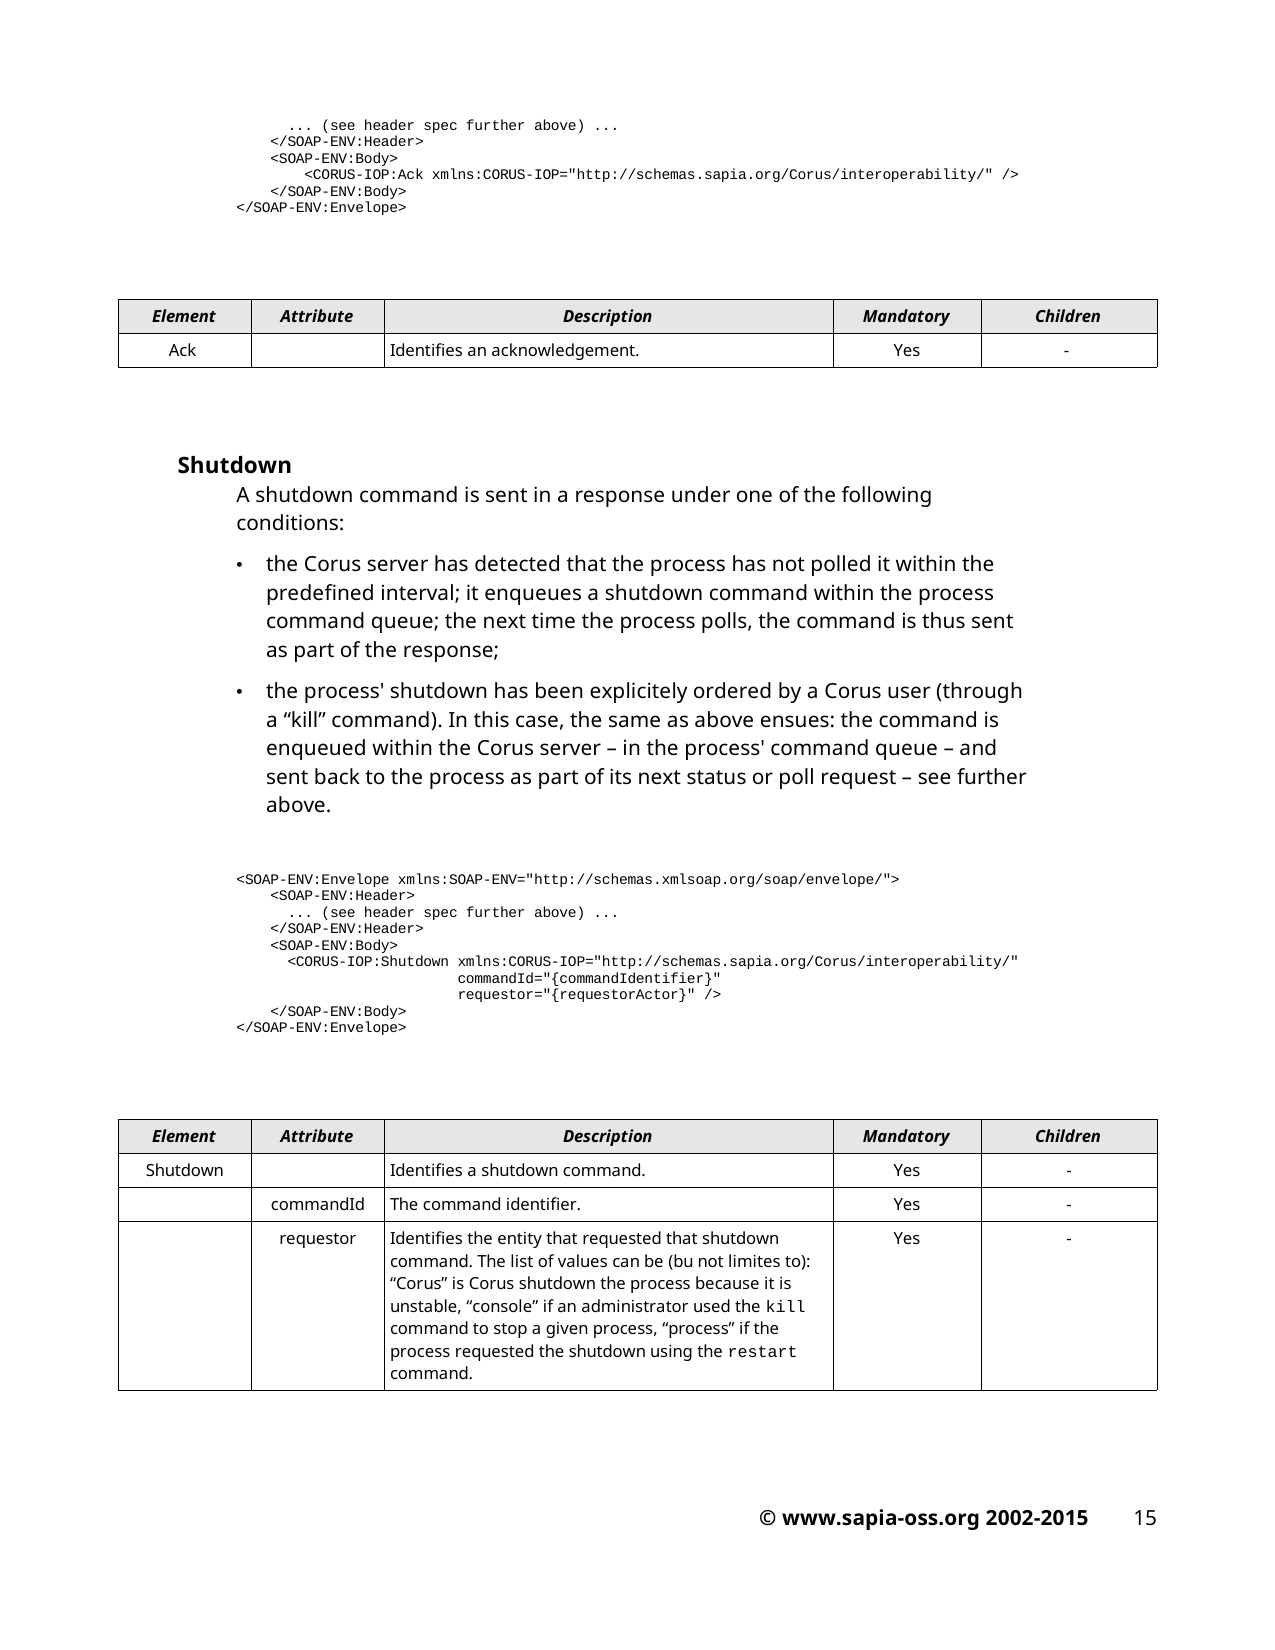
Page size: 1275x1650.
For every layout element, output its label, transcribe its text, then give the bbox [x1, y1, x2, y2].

text requestor="{requestorActor}" /> [236, 987, 1039, 1004]
table_cell [119, 1222, 251, 1390]
table_header Mandatory [834, 300, 981, 333]
text ... (see header spec further above) ... [236, 905, 1039, 922]
text <SOAP-ENV:Body> [236, 151, 1039, 167]
list the process' shutdown has been explicitely ordered by a Corus user (through a “kill” command). In this case, the same as above ensues: the command is enqueued within the Corus server – in the process' command queue – and sent back to the process as part of its next status or poll request – see further above. [236, 676, 1039, 819]
text </SOAP-ENV:Envelope> [236, 1020, 1039, 1037]
table_cell Shutdown [119, 1154, 251, 1187]
text A shutdown command is sent in a response under one of the following conditions: [236, 480, 1039, 537]
text </SOAP-ENV:Header> [236, 922, 1039, 938]
table_header Mandatory [834, 1120, 981, 1153]
table_cell Ack [119, 334, 251, 367]
list the Corus server has detected that the process has not polled it within the predefined interval; it enqueues a shutdown command within the process command queue; the next time the process polls, the command is thus sent as part of the response; [236, 549, 1039, 663]
table_cell Identifies a shutdown command. [385, 1154, 833, 1187]
table_header Element [119, 1120, 251, 1153]
table_header Element [119, 300, 251, 333]
text ... (see header spec further above) ... [236, 118, 1039, 134]
text <SOAP-ENV:Body> [236, 938, 1039, 954]
text <SOAP-ENV:Header> [236, 889, 1039, 905]
table_header Children [982, 1120, 1157, 1153]
table_cell - [982, 1222, 1157, 1390]
table_header Description [385, 1120, 833, 1153]
table_header Description [385, 300, 833, 333]
text <SOAP-ENV:Envelope xmlns:SOAP-ENV="http://schemas.xmlsoap.org/soap/envelope/"> [236, 872, 1039, 889]
table_cell Yes [834, 1222, 981, 1390]
table_cell - [982, 334, 1157, 367]
table_cell Identifies the entity that requested that shutdown command. The list of values can be (bu not limites to): “Corus” is Corus shutdown the process because it is unstable, “console” if an administrator used the kill command to stop a given process, “process” if the process requested the shutdown using the restart command. [385, 1222, 833, 1390]
table_cell Yes [834, 1154, 981, 1187]
table_cell [252, 334, 384, 367]
table_cell Yes [834, 1188, 981, 1221]
text <CORUS-IOP:Shutdown xmlns:CORUS-IOP="http://schemas.sapia.org/Corus/interoperability/" [236, 954, 1039, 971]
table_cell Identifies an acknowledgement. [385, 334, 833, 367]
text commandId="{commandIdentifier}" [236, 971, 1039, 987]
table_cell - [982, 1154, 1157, 1187]
text </SOAP-ENV:Body> [236, 1004, 1039, 1020]
text </SOAP-ENV:Header> [236, 134, 1039, 151]
table_cell [252, 1154, 384, 1187]
text </SOAP-ENV:Envelope> [236, 200, 1039, 217]
text </SOAP-ENV:Body> [236, 184, 1039, 200]
table_cell - [982, 1188, 1157, 1221]
table_cell commandId [252, 1188, 384, 1221]
table_cell The command identifier. [385, 1188, 833, 1221]
table_cell requestor [252, 1222, 384, 1390]
table_header Children [982, 300, 1157, 333]
text <CORUS-IOP:Ack xmlns:CORUS-IOP="http://schemas.sapia.org/Corus/interoperability/" /> [236, 167, 1039, 184]
table_header Attribute [252, 1120, 384, 1153]
table_cell [119, 1188, 251, 1221]
subtitle Shutdown [177, 449, 1039, 480]
table_header Attribute [252, 300, 384, 333]
table_cell Yes [834, 334, 981, 367]
